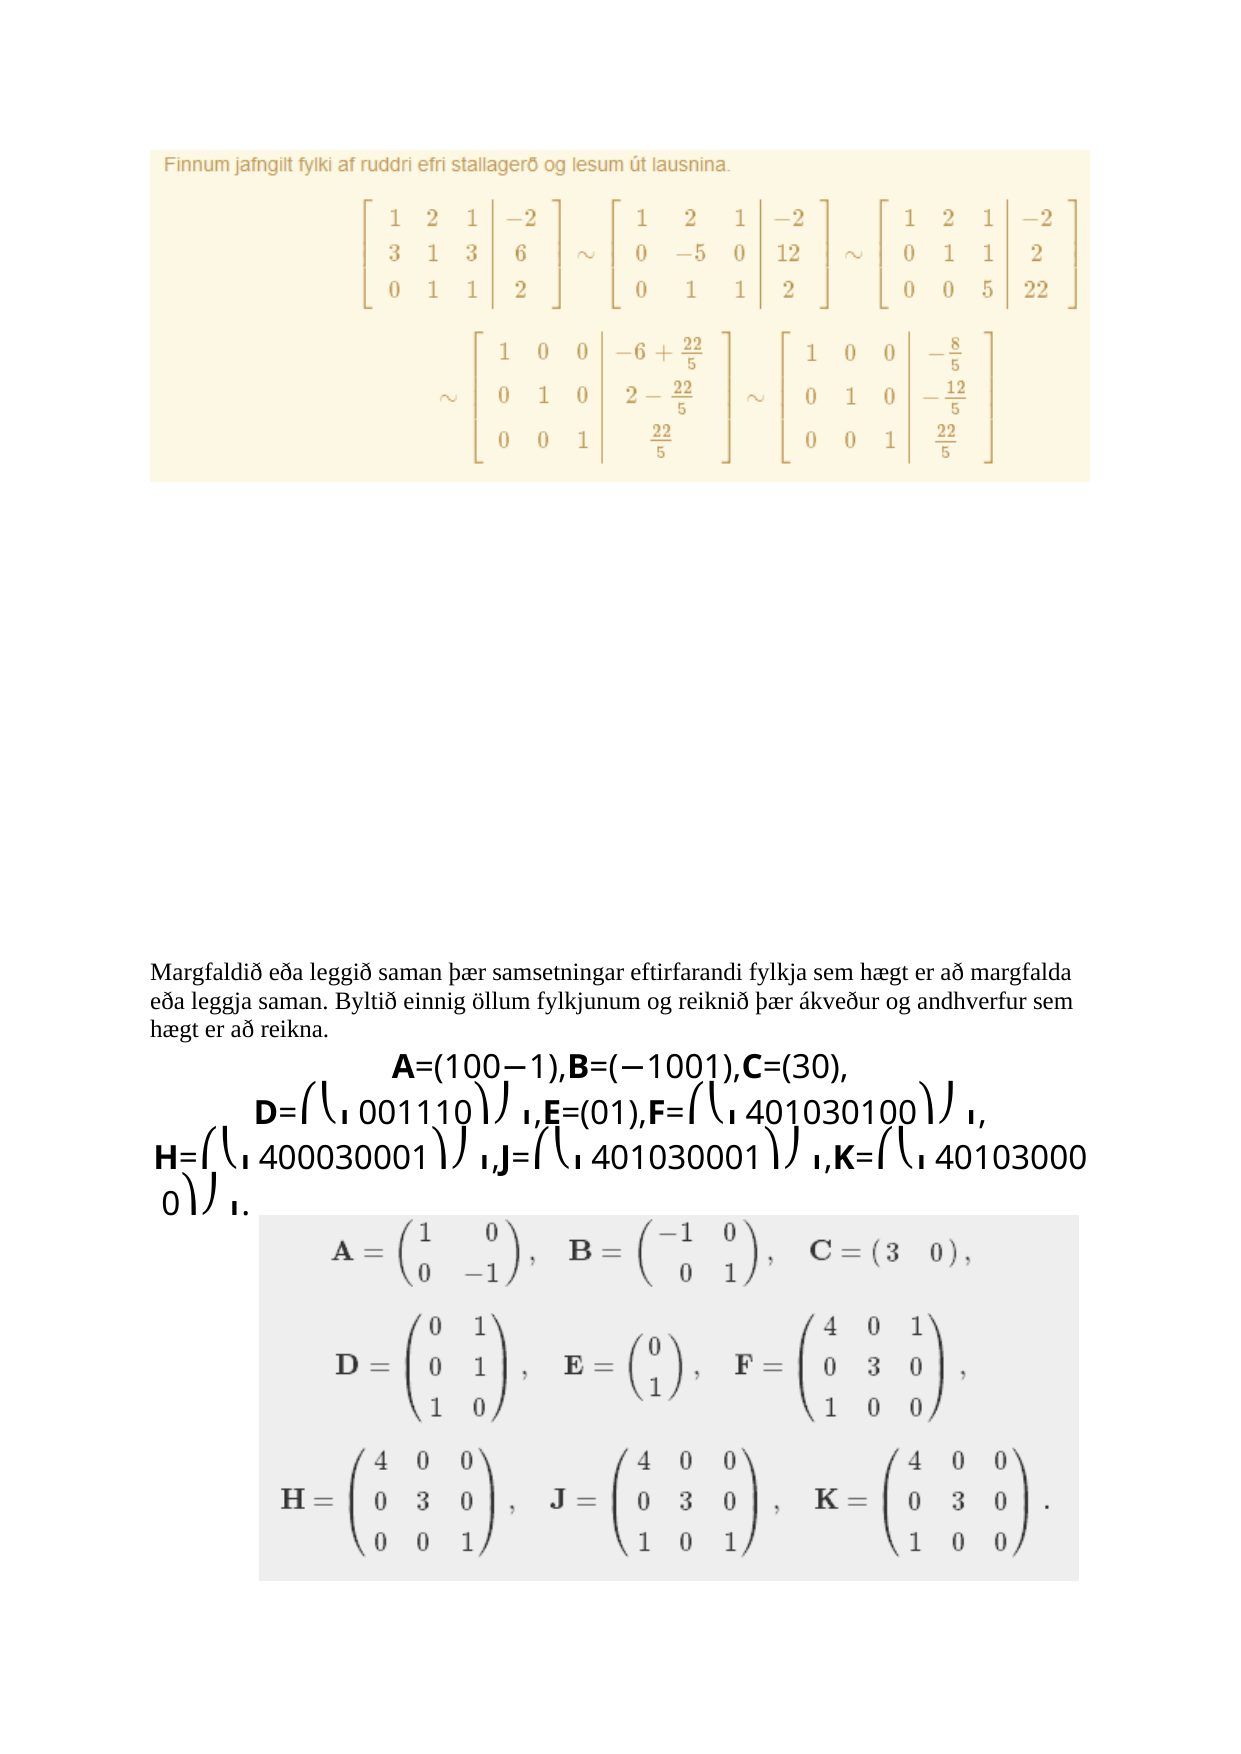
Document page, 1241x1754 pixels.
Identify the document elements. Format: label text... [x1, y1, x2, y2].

text D=⎛⎝⎜001110⎞⎠⎟,E=(01),F=⎛⎝⎜401030100⎞⎠⎟, [150, 1089, 1090, 1134]
text H=⎛⎝⎜400030001⎞⎠⎟,J=⎛⎝⎜401030001⎞⎠⎟,K=⎛⎝⎜401030000⎞⎠⎟. [150, 1134, 1090, 1581]
text A=(100−1),B=(−1001),C=(30), [150, 1043, 1090, 1089]
text Margfaldið eða leggið saman þær samsetningar eftirfarandi fylkja sem hægt er að margfalda eða leggja saman. Byltið einnig öllum fylkjunum og reiknið þær ákveður og andhverfur sem hægt er að reikna. [150, 957, 1090, 1043]
